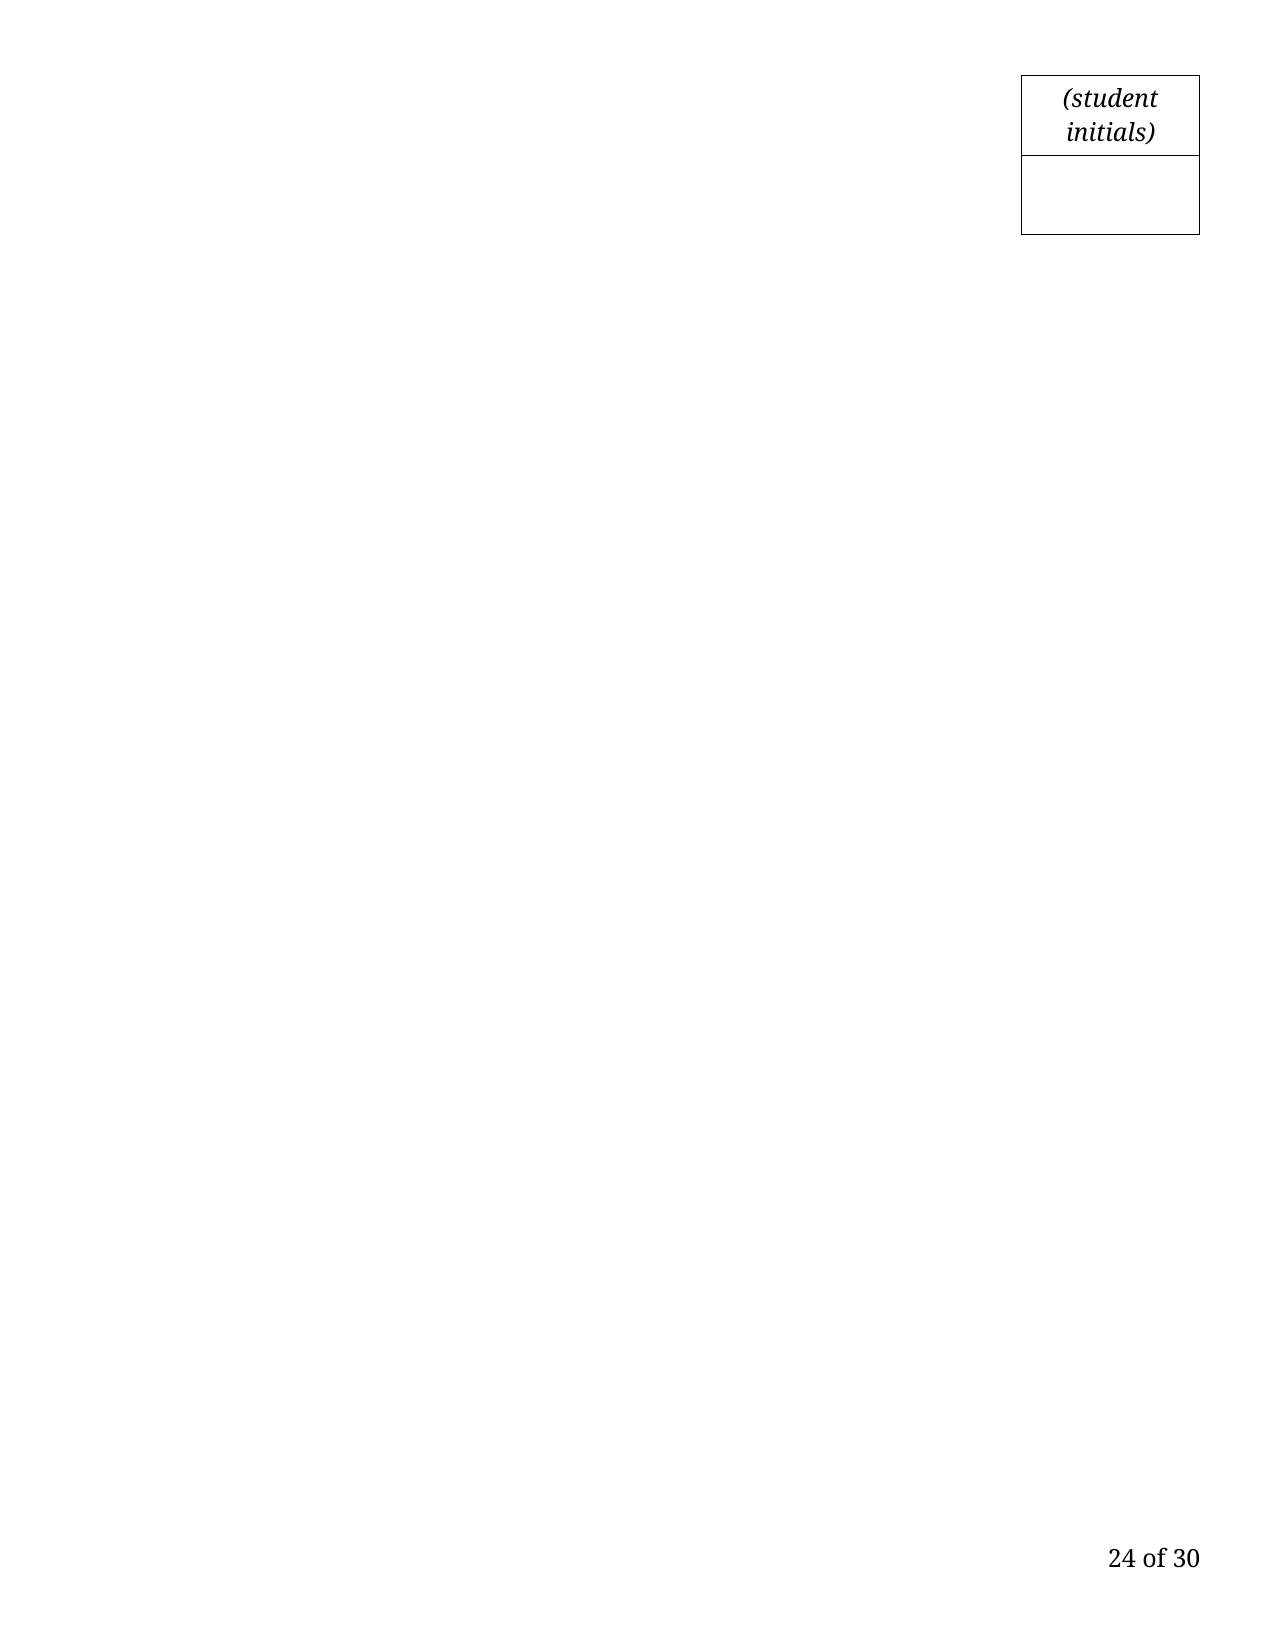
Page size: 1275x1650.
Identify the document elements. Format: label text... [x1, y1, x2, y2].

table_header (student initials) [1022, 76, 1199, 155]
table_cell [1022, 156, 1199, 234]
